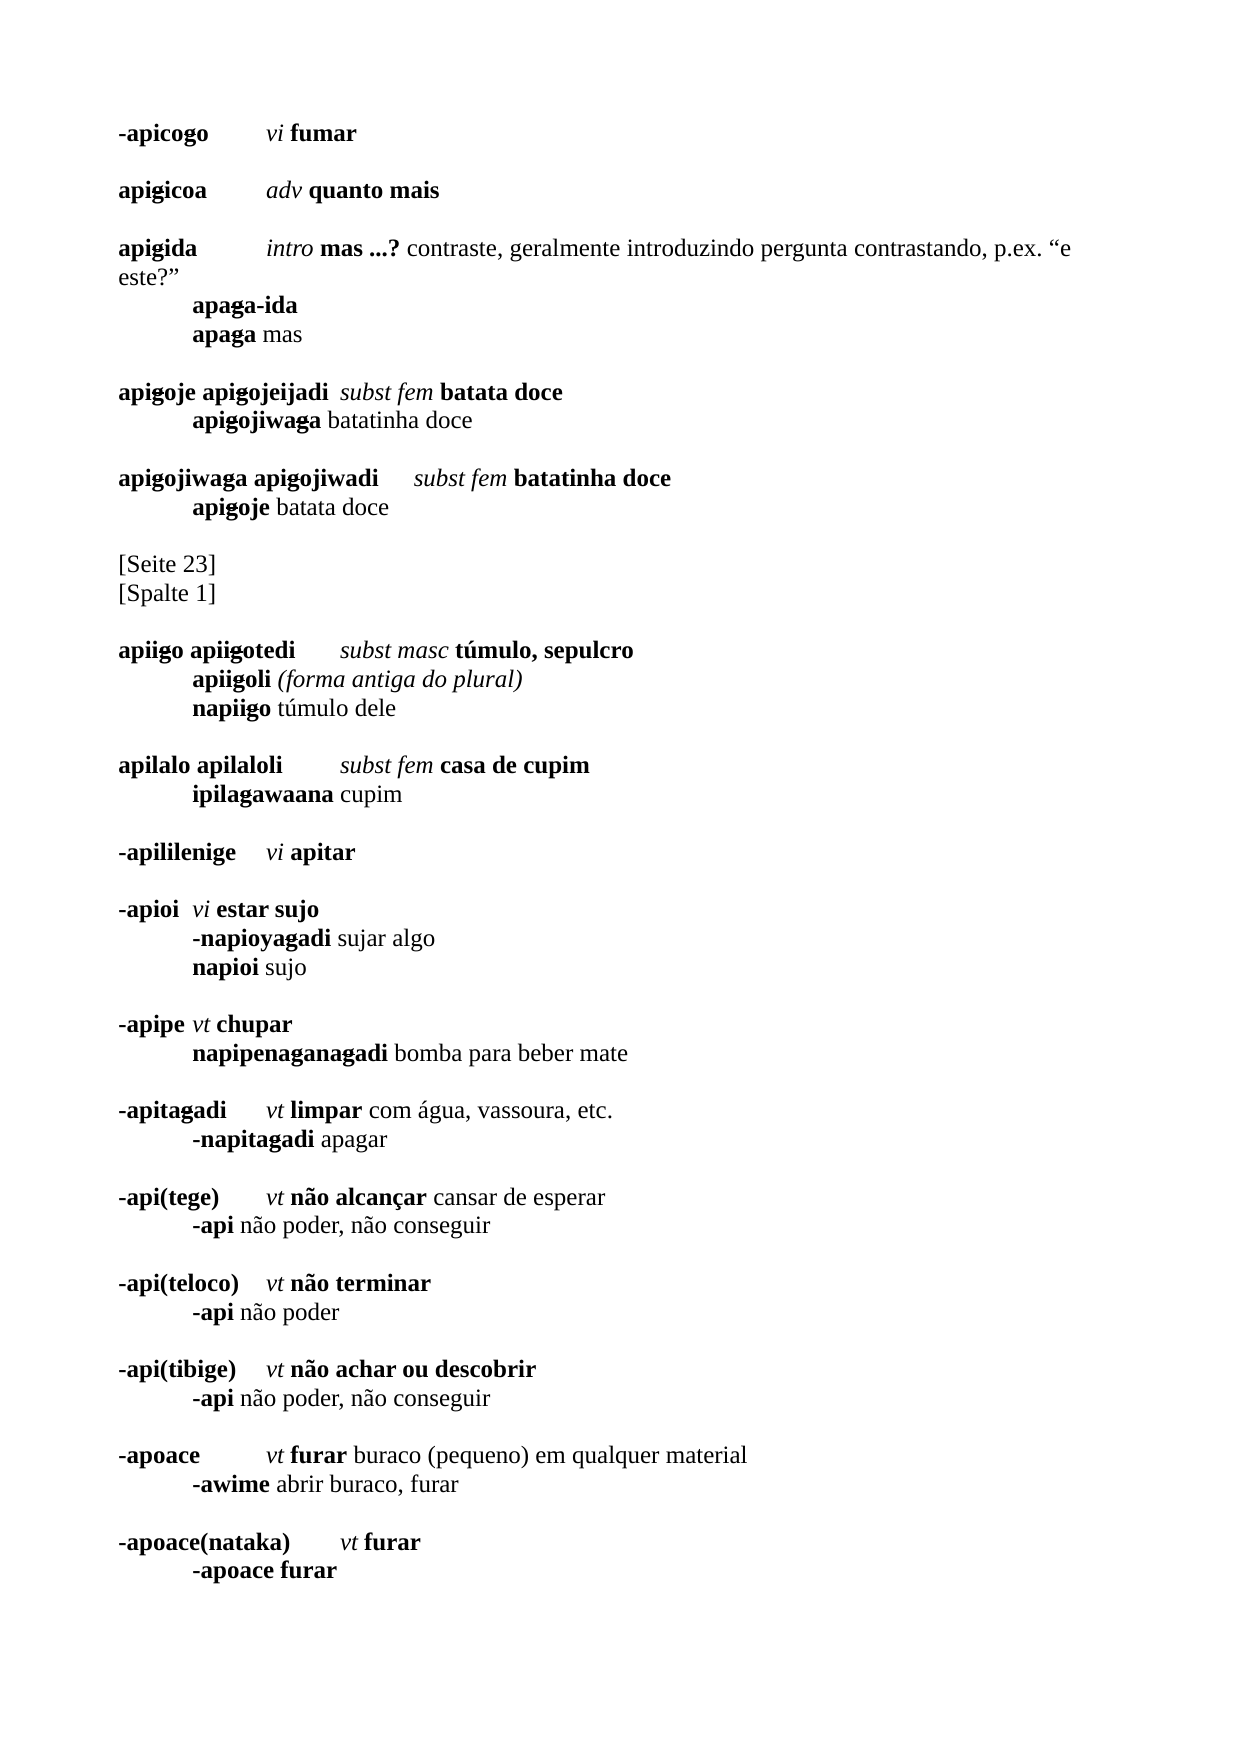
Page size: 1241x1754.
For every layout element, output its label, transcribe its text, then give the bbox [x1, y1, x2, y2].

text -api(teloco) vt não terminar [118, 1268, 1122, 1297]
text apigojiwaga apigojiwadi subst fem batatinha doce [118, 463, 1122, 492]
text apaga mas [118, 319, 1122, 348]
text -apitagadi vt limpar com água, vassoura, etc. [118, 1096, 1122, 1124]
text -api não poder, não conseguir [118, 1211, 1122, 1239]
text -napioyagadi sujar algo [118, 923, 1122, 952]
text apigoje apigojeijadi subst fem batata doce [118, 377, 1122, 406]
text apiigoli (forma antiga do plural) [118, 664, 1122, 693]
text -api não poder, não conseguir [118, 1383, 1122, 1412]
text apaga-ida [118, 291, 1122, 319]
text [Spalte 1] [118, 578, 1122, 607]
text [Seite 23] [118, 549, 1122, 578]
text -api não poder [118, 1297, 1122, 1326]
text apigida intro mas ...? contraste, geralmente introduzindo pergunta contrastando, p.ex. “e este?” [118, 233, 1122, 291]
text -napitagadi apagar [118, 1124, 1122, 1153]
text apigojiwaga batatinha doce [118, 406, 1122, 434]
text -apipe vt chupar [118, 1009, 1122, 1038]
text -awime abrir buraco, furar [118, 1469, 1122, 1498]
text -apicogo vi fumar [118, 118, 1122, 147]
text apiigo apiigotedi subst masc túmulo, sepulcro [118, 636, 1122, 664]
text apigicoa adv quanto mais [118, 176, 1122, 204]
text apilalo apilaloli subst fem casa de cupim [118, 751, 1122, 779]
text -apoace vt furar buraco (pequeno) em qualquer material [118, 1441, 1122, 1469]
text -apoace furar [118, 1556, 1122, 1584]
text napiigo túmulo dele [118, 693, 1122, 722]
text -api(tibige) vt não achar ou descobrir [118, 1354, 1122, 1383]
text napipenaganagadi bomba para beber mate [118, 1038, 1122, 1067]
text ipilagawaana cupim [118, 779, 1122, 808]
text -apililenige vi apitar [118, 837, 1122, 866]
text -api(tege) vt não alcançar cansar de esperar [118, 1182, 1122, 1211]
text apigoje batata doce [118, 492, 1122, 521]
text -apoace(nataka) vt furar [118, 1527, 1122, 1556]
text napioi sujo [118, 952, 1122, 981]
text -apioi vi estar sujo [118, 894, 1122, 923]
